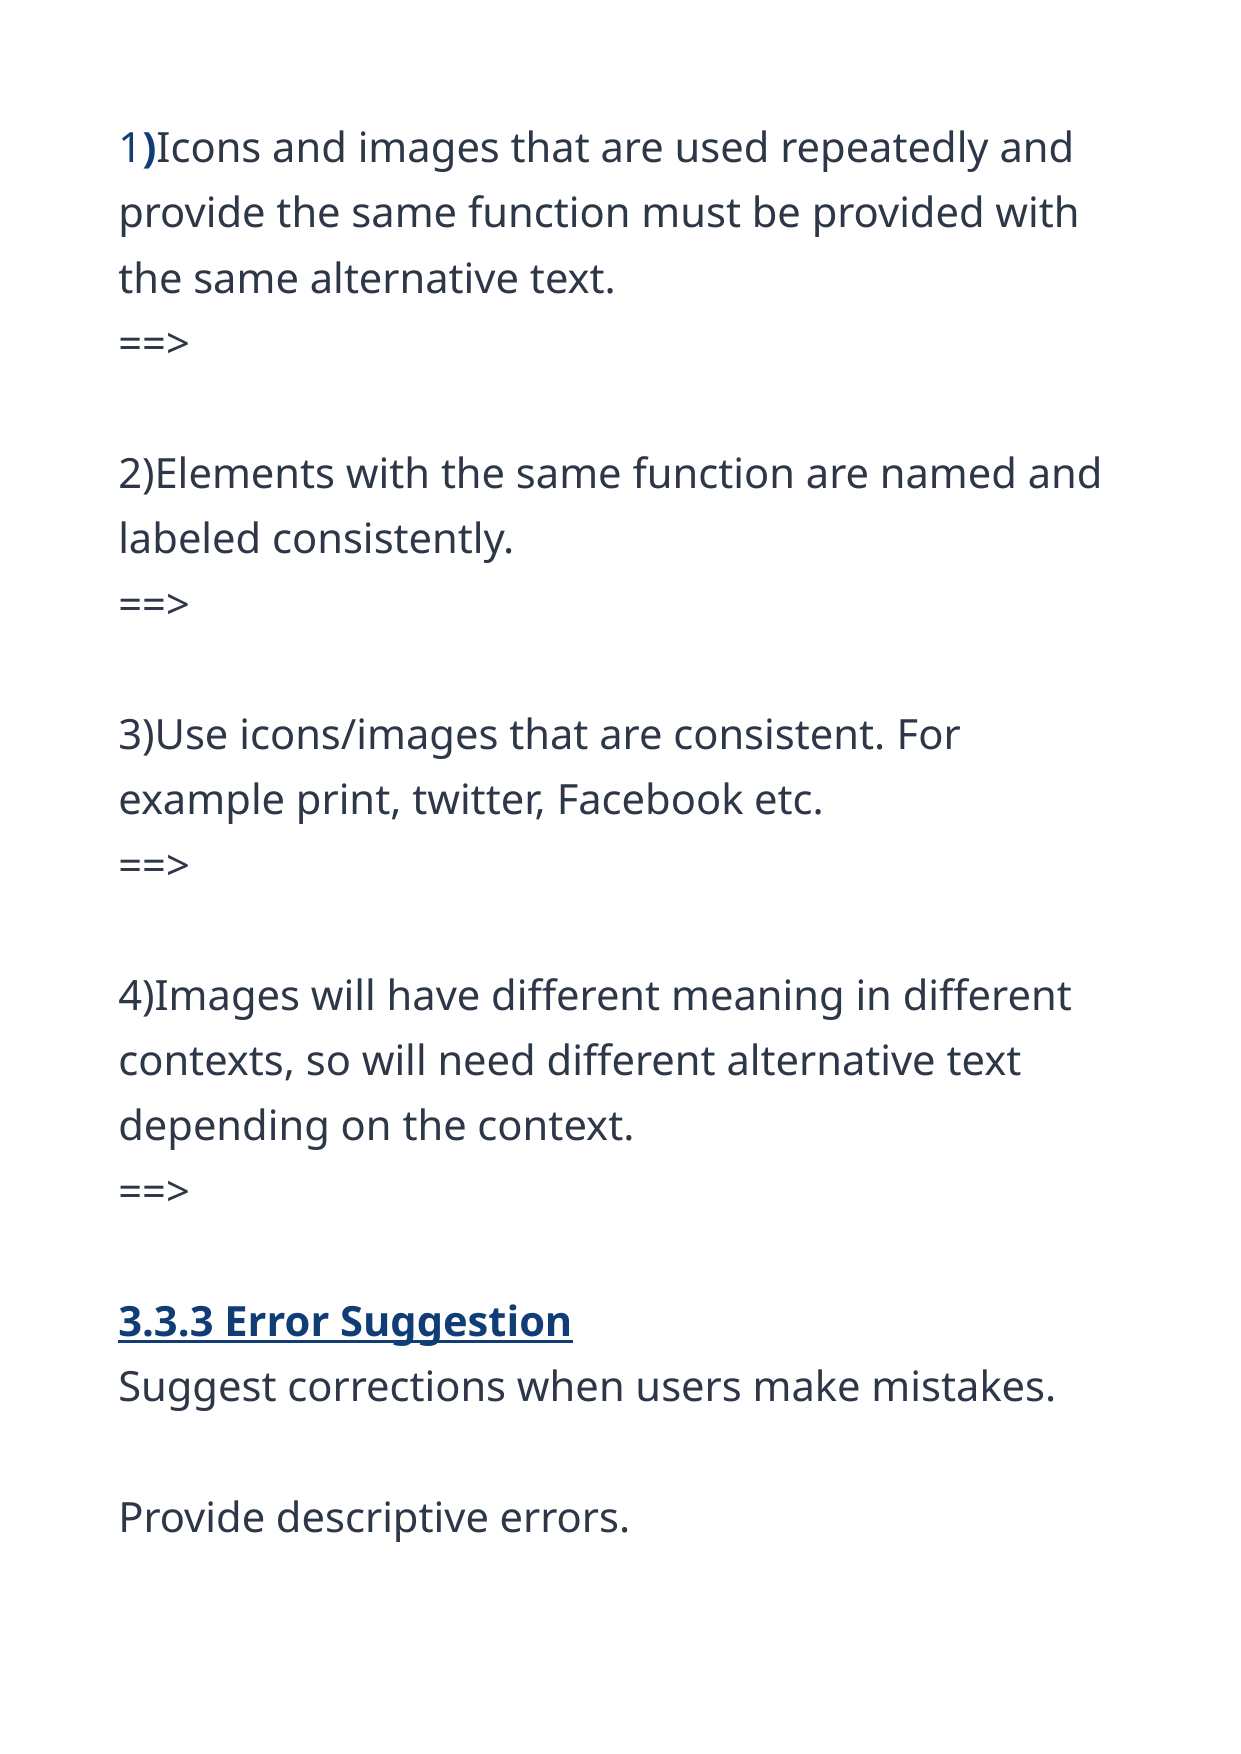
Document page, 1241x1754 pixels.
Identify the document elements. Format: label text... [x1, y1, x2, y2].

list ==> [118, 574, 1122, 631]
text 1)Icons and images that are used repeatedly and provide the same function must be provided with the same alternative text. [118, 118, 1122, 305]
text ==> [118, 314, 1122, 371]
list ==> [118, 1161, 1122, 1218]
text 3.3.3 Error Suggestion [118, 1292, 1122, 1349]
list 3)Use icons/images that are consistent. For example print, twitter, Facebook etc. [118, 705, 1122, 827]
text Provide descriptive errors. [118, 1487, 1122, 1544]
list ==> [118, 835, 1122, 892]
list 2)Elements with the same function are named and labeled consistently. [118, 444, 1122, 566]
text Suggest corrections when users make mistakes. [118, 1357, 1122, 1414]
list 4)Images will have different meaning in different contexts, so will need different alternative text depending on the context. [118, 966, 1122, 1153]
